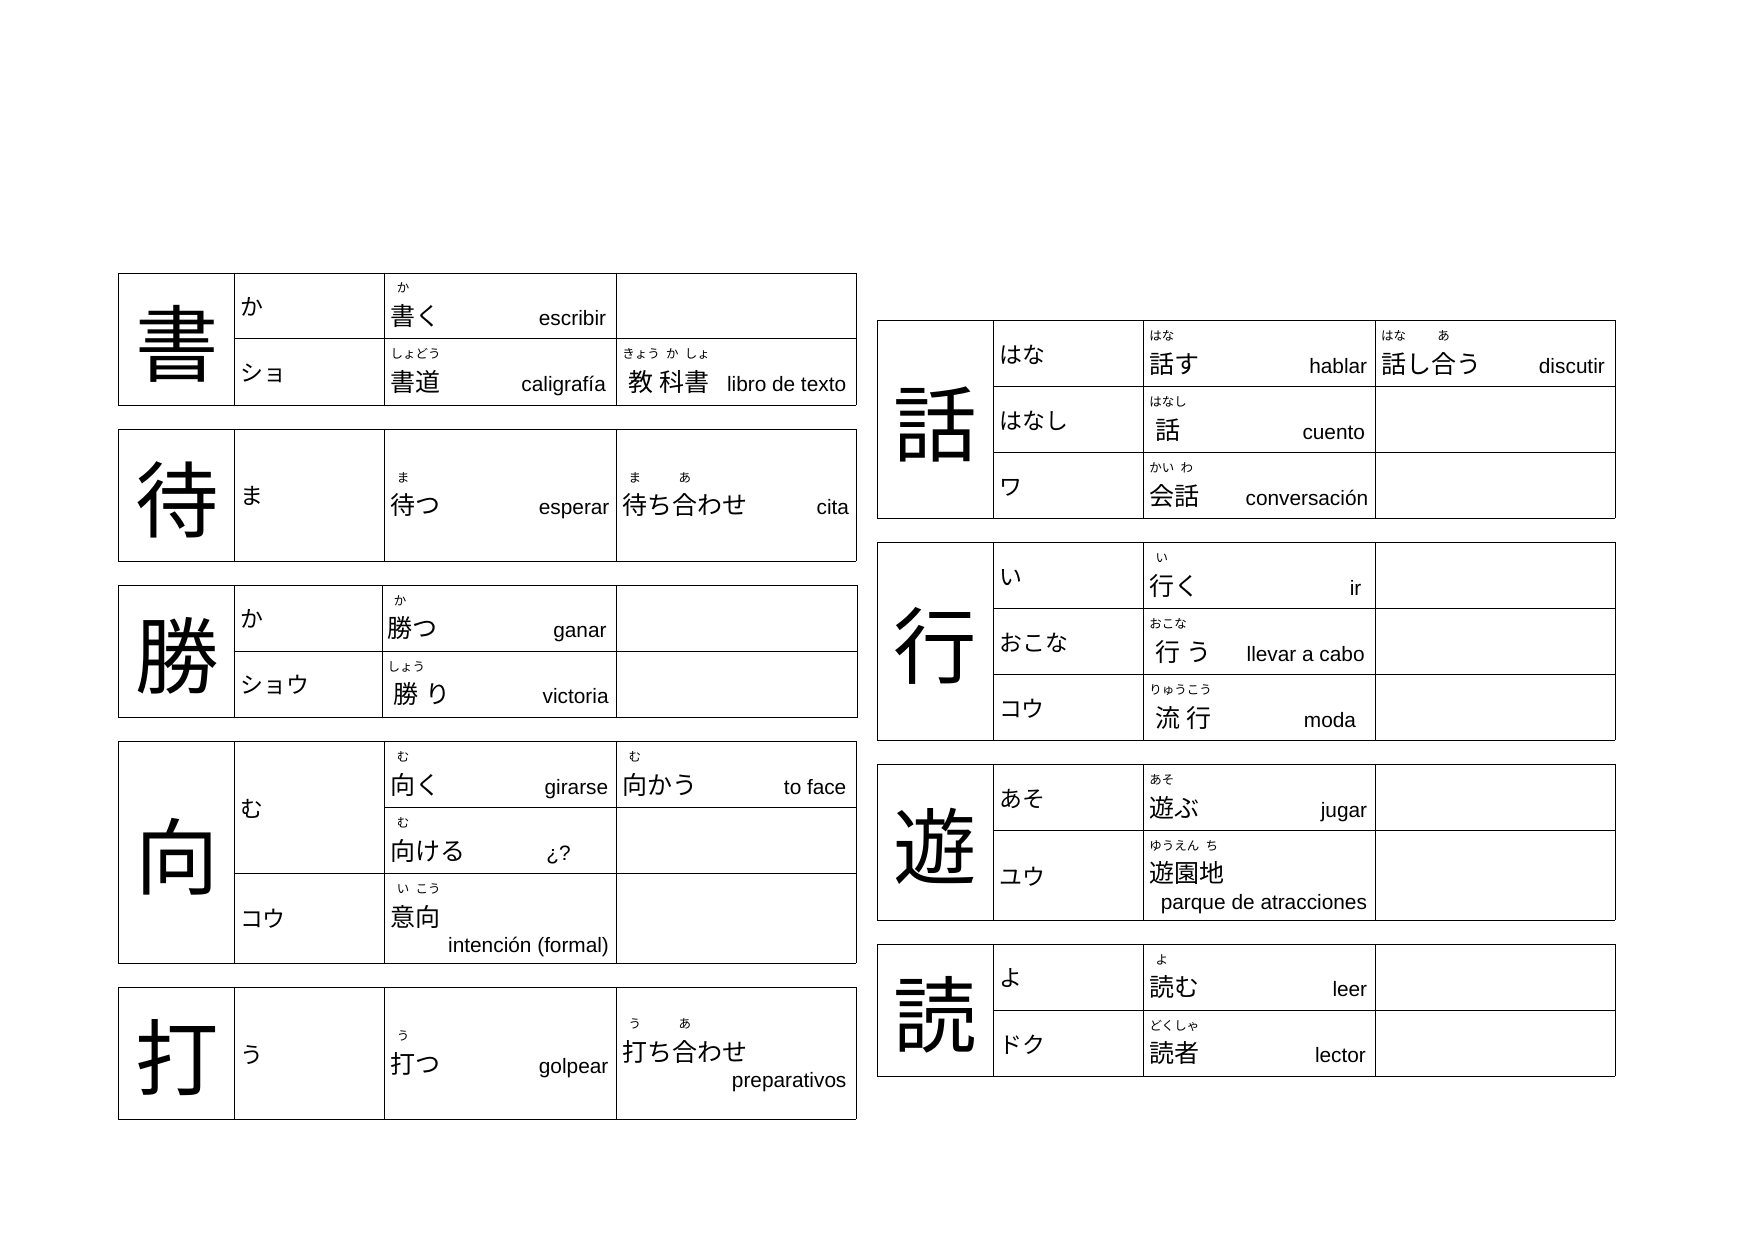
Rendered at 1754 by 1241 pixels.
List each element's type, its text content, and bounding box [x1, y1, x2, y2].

table_cell [1376, 387, 1615, 452]
table_header はな [994, 321, 1143, 386]
table_header い [994, 543, 1143, 608]
table_header [1376, 543, 1615, 608]
table_header [617, 274, 856, 338]
table_header 打うち合あわせ preparativos [617, 988, 856, 1119]
table_header か [235, 274, 384, 338]
table_header [1376, 945, 1615, 1010]
table_cell [1376, 1011, 1615, 1076]
table_cell 書しょ道どう caligrafía [385, 339, 616, 404]
table_cell 話はなし cuento [1144, 387, 1375, 452]
table_cell [617, 652, 857, 717]
table_header 打 [119, 988, 234, 1119]
table_header う [235, 988, 384, 1119]
table_cell [1376, 453, 1615, 518]
table_header 行いく ir [1144, 543, 1375, 608]
table_header 遊あそぶ jugar [1144, 765, 1375, 830]
table_header 話 [878, 321, 993, 518]
table_cell ユウ [994, 831, 1143, 920]
table_header あそ [994, 765, 1143, 830]
table_cell [1376, 675, 1615, 740]
table_header 行 [878, 543, 993, 740]
table_cell 遊ゆう園えん地ち parque de atracciones [1144, 831, 1375, 920]
table_cell 会かい話わ conversación [1144, 453, 1375, 518]
table_cell コウ [235, 874, 384, 963]
table_cell 流りゅう行こう moda [1144, 675, 1375, 740]
table_cell はなし [994, 387, 1143, 452]
table_header 遊 [878, 765, 993, 920]
table_header [1376, 765, 1615, 830]
table_header む [235, 742, 384, 873]
table_cell 勝しょうり victoria [383, 652, 616, 717]
table_header 向むく girarse [385, 742, 616, 807]
table_cell [617, 874, 856, 963]
table_header [617, 586, 857, 651]
table_header 向むかう to face [617, 742, 856, 807]
table_header か [235, 586, 382, 651]
table_cell [1376, 609, 1615, 674]
table_header 書 [119, 274, 234, 404]
table_header 話はなす hablar [1144, 321, 1375, 386]
table_cell ショウ [235, 652, 382, 717]
table_cell [617, 808, 856, 873]
table_header ま [235, 430, 384, 561]
table_cell 意い向こう intención (formal) [385, 874, 616, 963]
table_header 読よむ leer [1144, 945, 1375, 1010]
table_cell ワ [994, 453, 1143, 518]
table_header 勝かつ ganar [383, 586, 616, 651]
table_header よ [994, 945, 1143, 1010]
table_header 待 [119, 430, 234, 561]
table_cell おこな [994, 609, 1143, 674]
table_header 待まつ esperar [385, 430, 616, 561]
table_header 話はなし合あう discutir [1376, 321, 1615, 386]
table_cell 教きょう科か書しょ libro de texto [617, 339, 856, 404]
table_header 書かく escribir [385, 274, 616, 338]
table_header 勝 [119, 586, 234, 717]
table_header 向 [119, 742, 234, 963]
table_header 待まち合あわせ cita [617, 430, 856, 561]
table_header 読 [878, 945, 993, 1076]
table_cell ドク [994, 1011, 1143, 1076]
table_header 打うつ golpear [385, 988, 616, 1119]
table_cell 向むける ¿? [385, 808, 616, 873]
table_cell コウ [994, 675, 1143, 740]
table_cell ショ [235, 339, 384, 404]
table_cell 行おこなう llevar a cabo [1144, 609, 1375, 674]
table_cell [1376, 831, 1615, 920]
table_cell 読どく者しゃ lector [1144, 1011, 1375, 1076]
